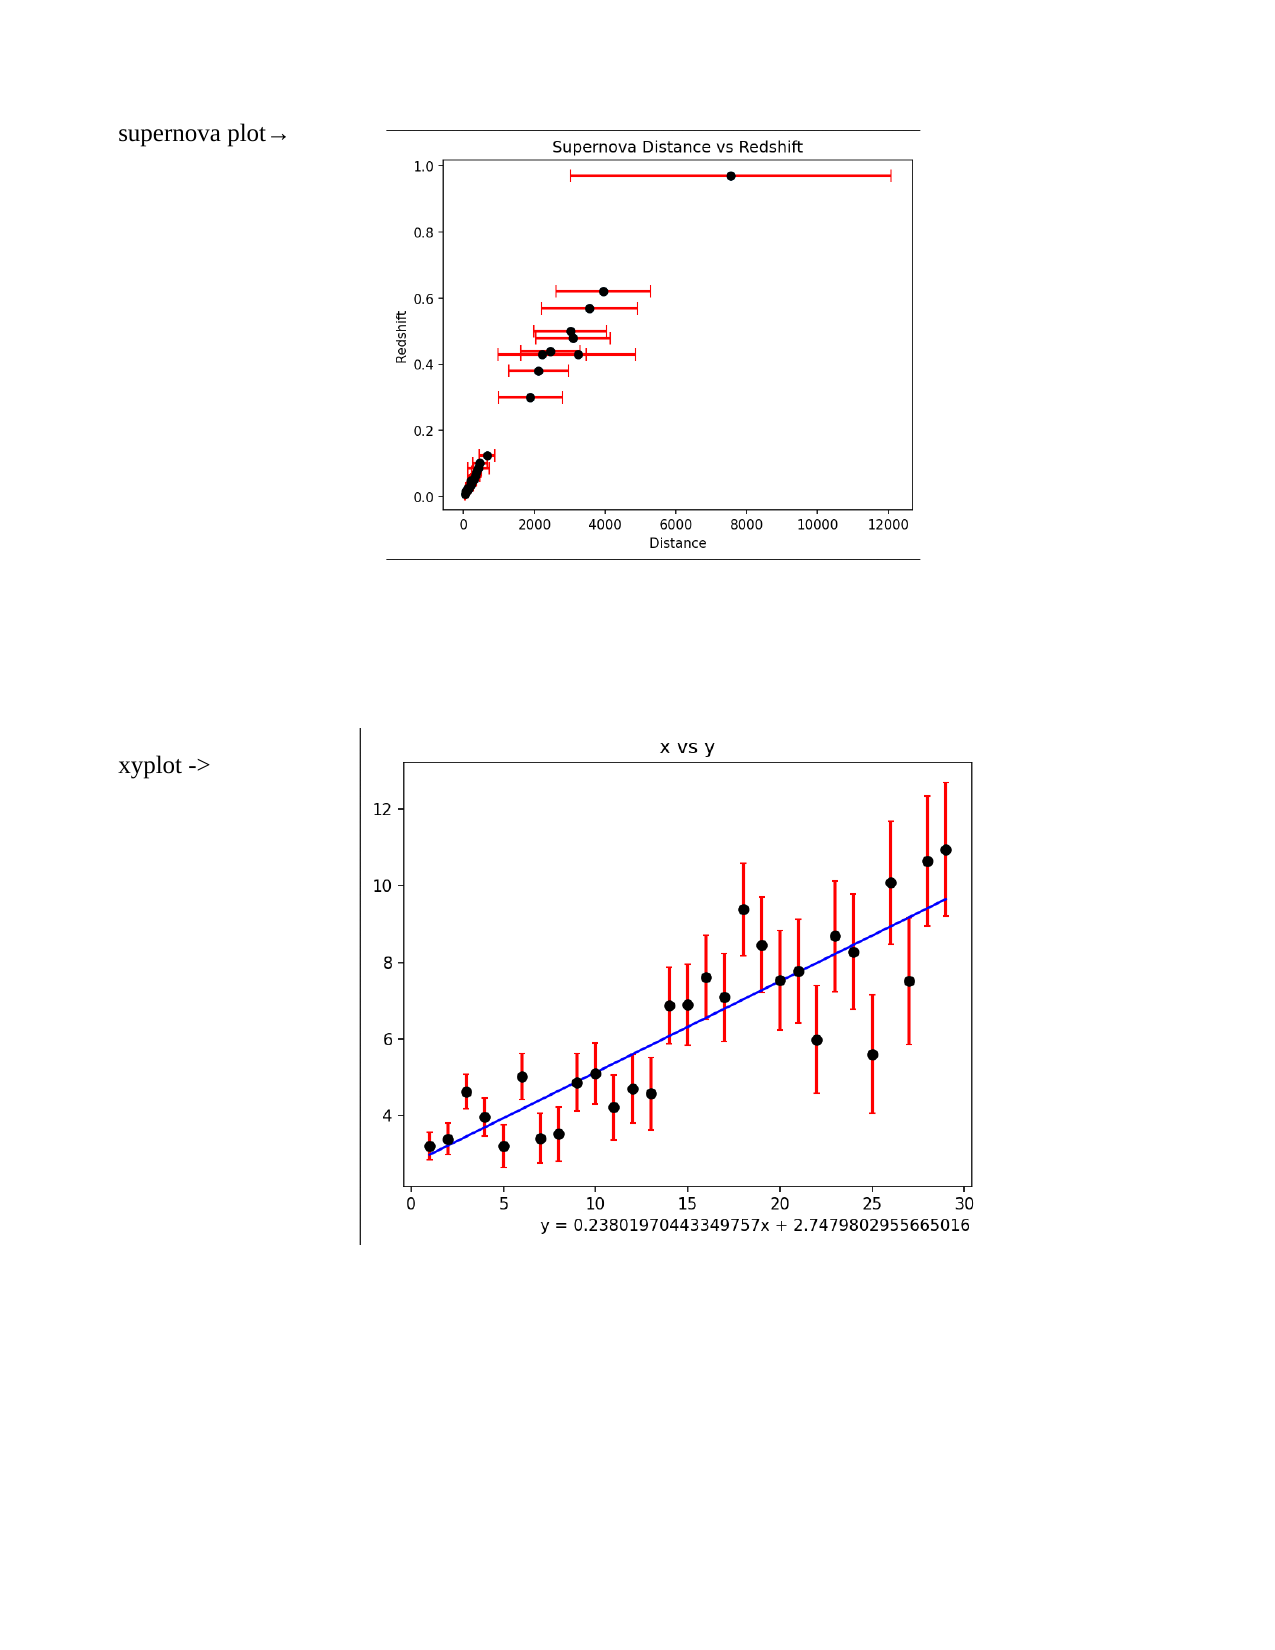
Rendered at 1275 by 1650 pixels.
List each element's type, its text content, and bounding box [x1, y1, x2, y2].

text supernova plot→ [118, 118, 1157, 147]
text [985, 751, 1157, 779]
picture [359, 728, 985, 1245]
picture [386, 130, 921, 560]
text xyplot -> [118, 751, 359, 779]
